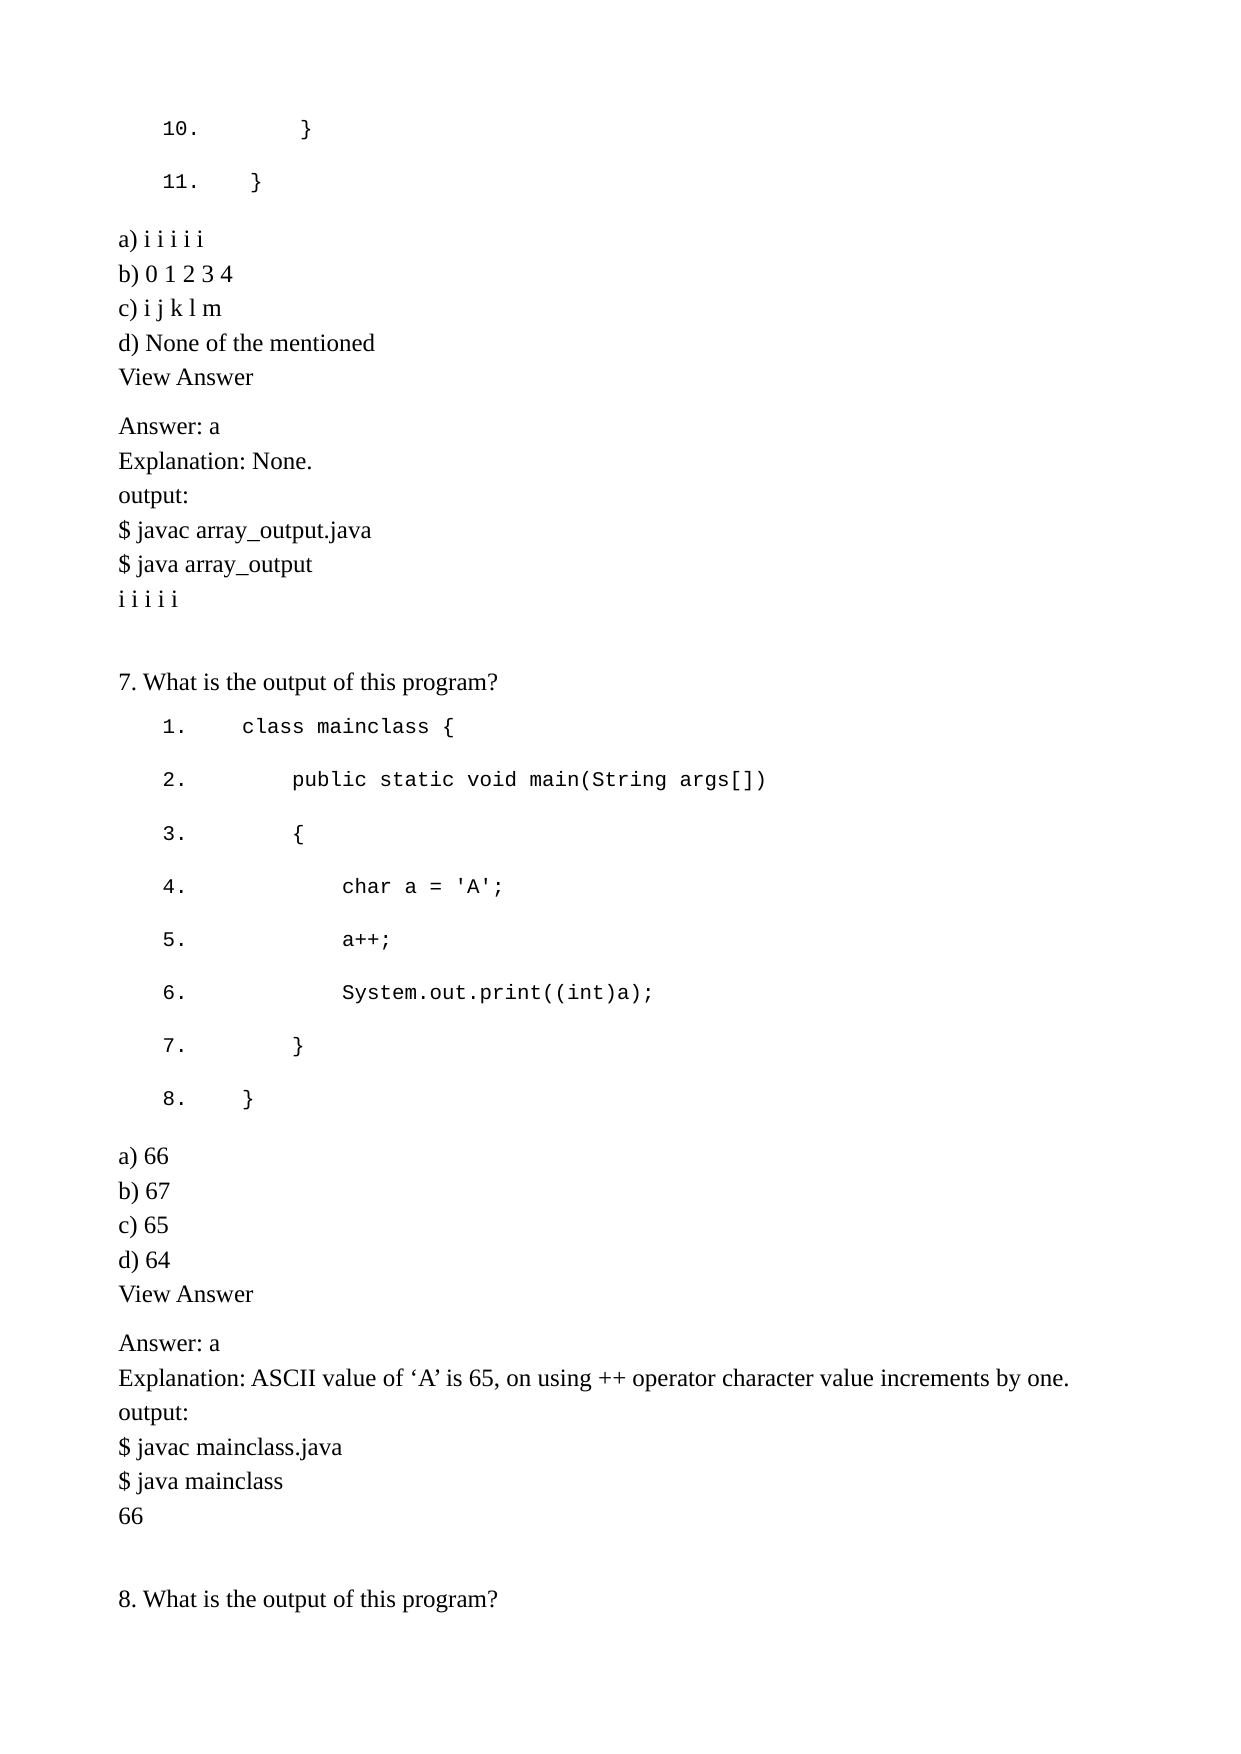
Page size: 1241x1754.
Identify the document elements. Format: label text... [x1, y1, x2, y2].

list char a = 'A'; [162, 876, 1122, 899]
text 8. What is the output of this program? [118, 1584, 1122, 1613]
list } [162, 118, 1122, 142]
list public static void main(String args[]) [162, 769, 1122, 793]
text a) i i i i i b) 0 1 2 3 4 c) i j k l m d) None of the mentioned View Answer [118, 224, 1122, 391]
list } [162, 1088, 1122, 1112]
list } [162, 1035, 1122, 1059]
text Answer: a Explanation: None. output: $ javac array_output.java $ java array_output i i i i i [118, 411, 1122, 647]
list a++; [162, 929, 1122, 952]
list { [162, 823, 1122, 846]
list class mainclass { [162, 716, 1122, 740]
list System.out.print((int)a); [162, 982, 1122, 1006]
text Answer: a Explanation: ASCII value of ‘A’ is 65, on using ++ operator character value increments by one. output: $ javac mainclass.java $ java mainclass 66 [118, 1328, 1122, 1564]
text a) 66 b) 67 c) 65 d) 64 View Answer [118, 1141, 1122, 1308]
list } [162, 171, 1122, 195]
text 7. What is the output of this program? [118, 667, 1122, 696]
